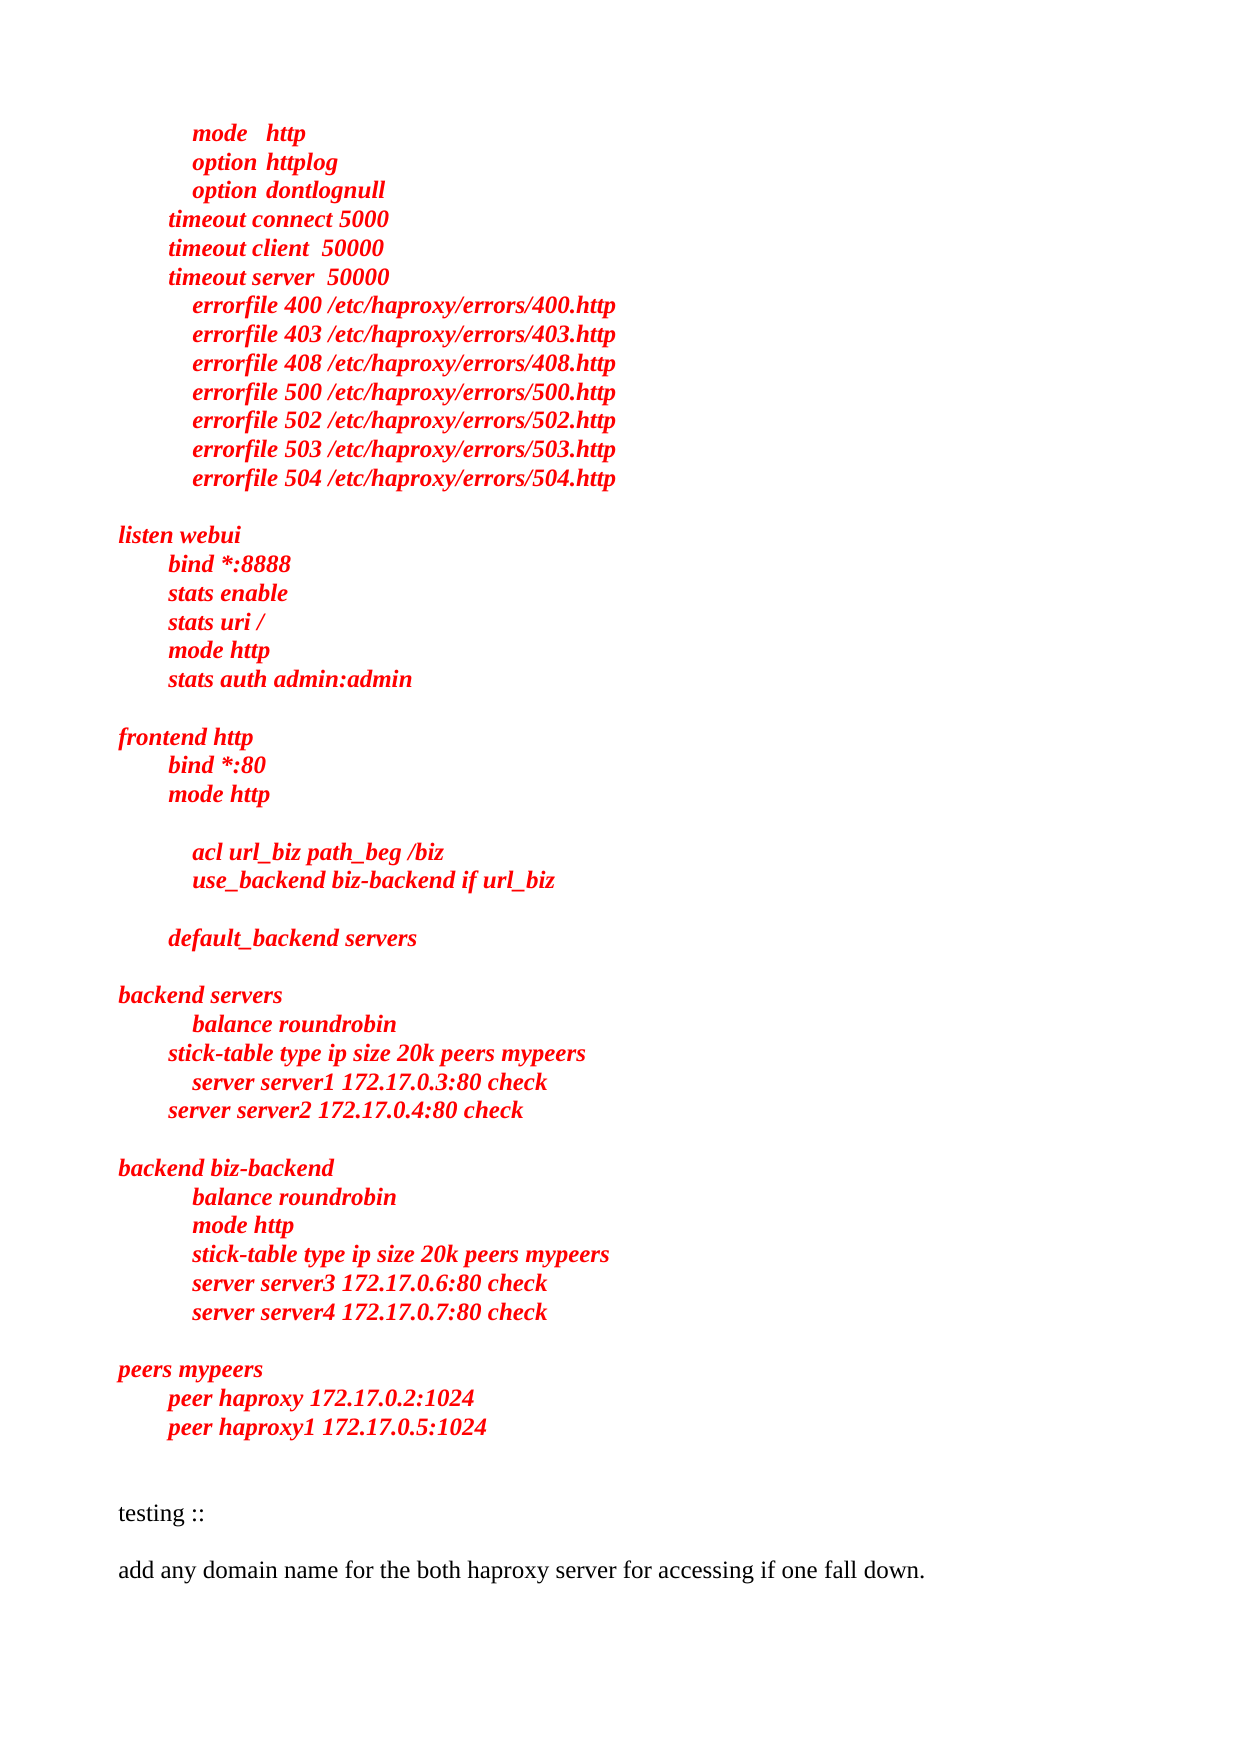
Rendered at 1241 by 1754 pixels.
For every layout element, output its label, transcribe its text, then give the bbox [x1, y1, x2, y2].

text backend servers [118, 981, 1122, 1009]
text peer haproxy 172.17.0.2:1024 [118, 1383, 1122, 1412]
text balance roundrobin [118, 1009, 1122, 1038]
text balance roundrobin [118, 1182, 1122, 1211]
text backend biz-backend [118, 1153, 1122, 1182]
text server server1 172.17.0.3:80 check [118, 1067, 1122, 1096]
text timeout client 50000 [118, 233, 1122, 262]
text frontend http [118, 722, 1122, 751]
text listen webui [118, 521, 1122, 549]
text peers mypeers [118, 1354, 1122, 1383]
text bind *:8888 [118, 549, 1122, 578]
text server server2 172.17.0.4:80 check [118, 1096, 1122, 1124]
text errorfile 403 /etc/haproxy/errors/403.http [118, 319, 1122, 348]
text acl url_biz path_beg /biz [118, 837, 1122, 866]
text mode http [118, 636, 1122, 664]
text stats auth admin:admin [118, 664, 1122, 693]
text errorfile 502 /etc/haproxy/errors/502.http [118, 406, 1122, 434]
text mode http [118, 779, 1122, 808]
text server server3 172.17.0.6:80 check [118, 1268, 1122, 1297]
text mode http [118, 1211, 1122, 1239]
text option dontlognull [118, 176, 1122, 204]
text errorfile 408 /etc/haproxy/errors/408.http [118, 348, 1122, 377]
text stick-table type ip size 20k peers mypeers [118, 1239, 1122, 1268]
text default_backend servers [118, 923, 1122, 952]
text add any domain name for the both haproxy server for accessing if one fall down. [118, 1556, 1122, 1584]
text errorfile 500 /etc/haproxy/errors/500.http [118, 377, 1122, 406]
text errorfile 400 /etc/haproxy/errors/400.http [118, 291, 1122, 319]
text stats uri / [118, 607, 1122, 636]
text timeout server 50000 [118, 262, 1122, 291]
text stats enable [118, 578, 1122, 607]
text errorfile 503 /etc/haproxy/errors/503.http [118, 434, 1122, 463]
text mode http [118, 118, 1122, 147]
text server server4 172.17.0.7:80 check [118, 1297, 1122, 1326]
text bind *:80 [118, 751, 1122, 779]
text option httplog [118, 147, 1122, 176]
text peer haproxy1 172.17.0.5:1024 [118, 1412, 1122, 1441]
text errorfile 504 /etc/haproxy/errors/504.http [118, 463, 1122, 492]
text use_backend biz-backend if url_biz [118, 866, 1122, 894]
text testing :: [118, 1498, 1122, 1527]
text timeout connect 5000 [118, 204, 1122, 233]
text stick-table type ip size 20k peers mypeers [118, 1038, 1122, 1067]
